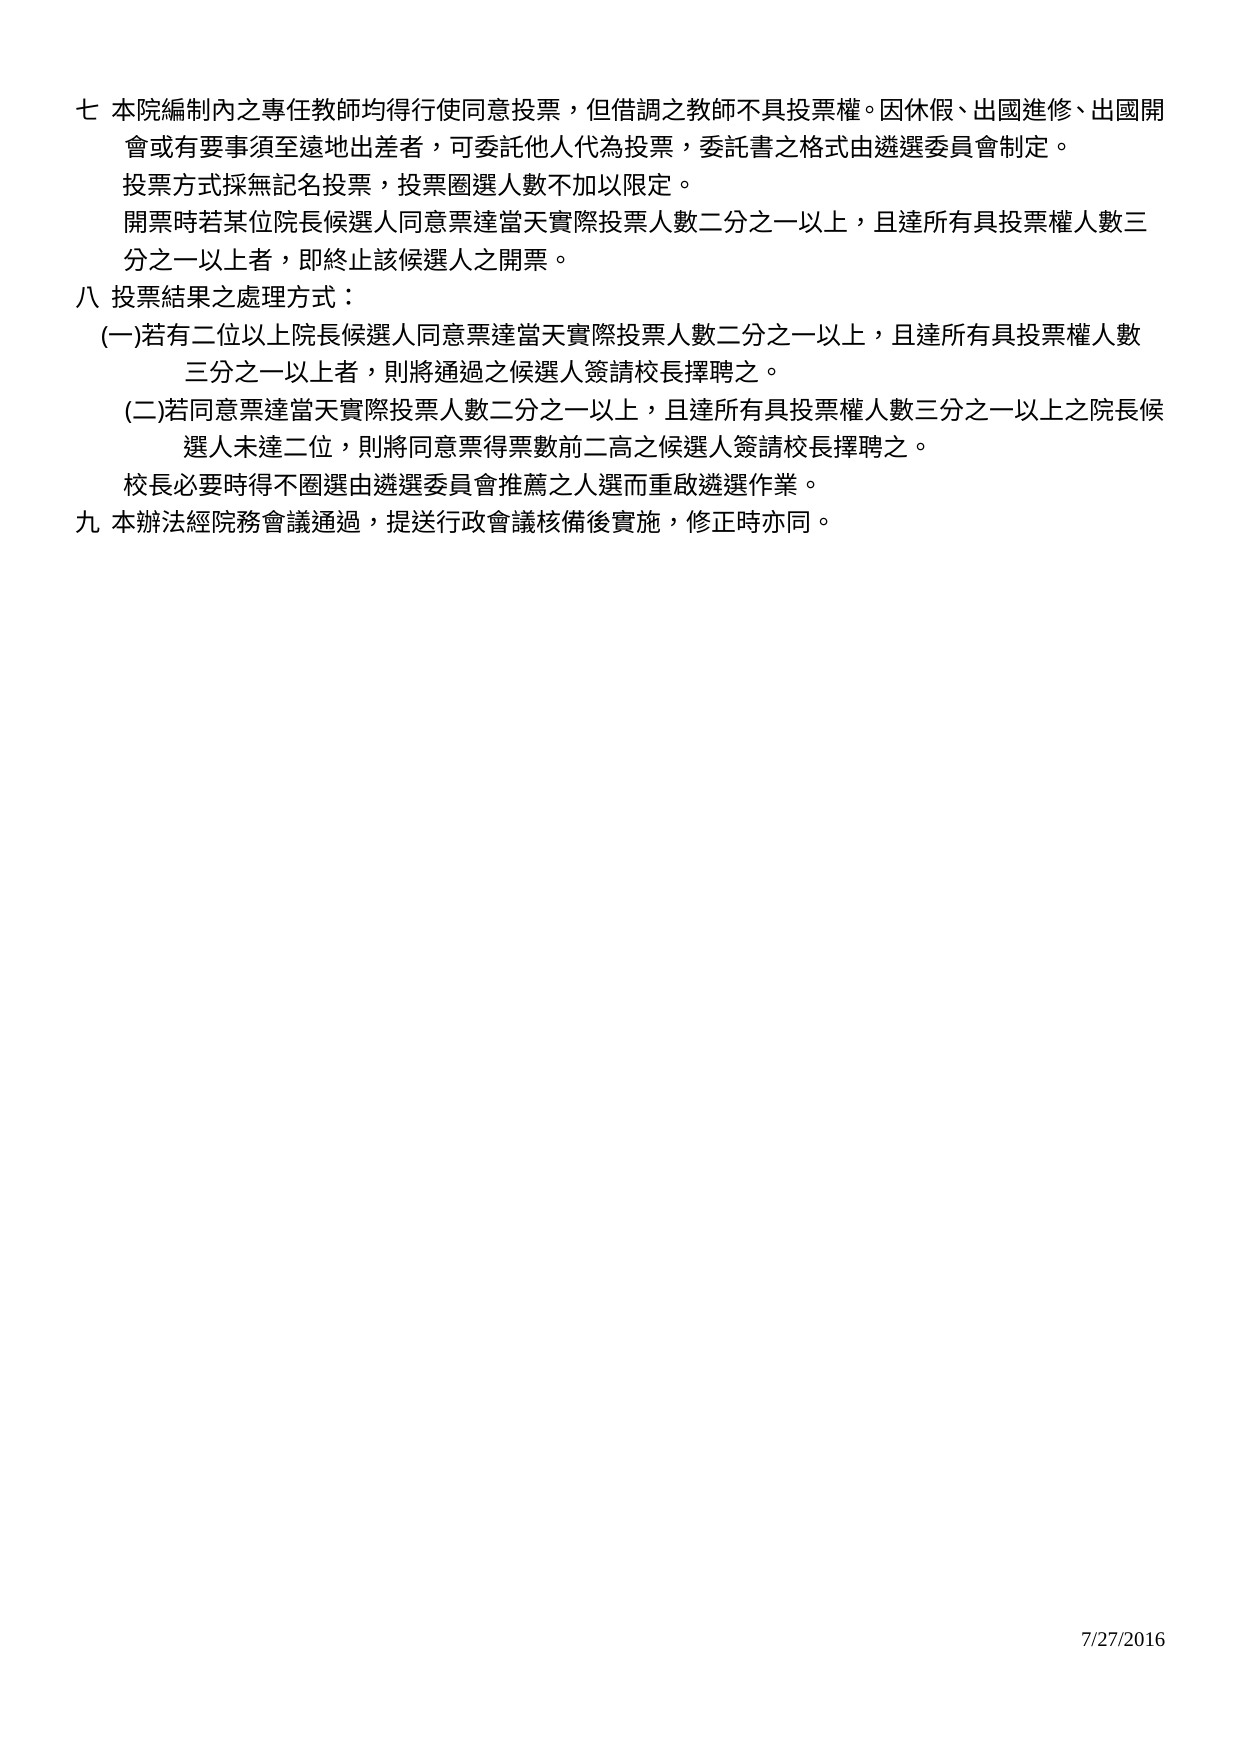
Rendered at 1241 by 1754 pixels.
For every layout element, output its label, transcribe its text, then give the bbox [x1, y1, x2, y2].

text 開票時若某位院長候選人同意票達當天實際投票人數二分之一以上，且達所有具投票權人數三分之一以上者，即終止該候選人之開票。 [123, 202, 1165, 277]
text 投票方式採無記名投票，投票圈選人數不加以限定。 [122, 165, 1165, 202]
text (二)若同意票達當天實際投票人數二分之一以上，且達所有具投票權人數三分之一以上之院長候選人未達二位，則將同意票得票數前二高之候選人簽請校長擇聘之。 [124, 390, 1165, 465]
text 七 本院編制內之專任教師均得行使同意投票，但借調之教師不具投票權。因休假、出國進修、出國開會或有要事須至遠地出差者，可委託他人代為投票，委託書之格式由遴選委員會制定。 [75, 90, 1165, 165]
text 八 投票結果之處理方式： [75, 277, 1165, 315]
text 校長必要時得不圈選由遴選委員會推薦之人選而重啟遴選作業。 [123, 465, 1165, 502]
text 九 本辦法經院務會議通過，提送行政會議核備後實施，修正時亦同。 [75, 502, 1165, 540]
text (一)若有二位以上院長候選人同意票達當天實際投票人數二分之一以上，且達所有具投票權人數三分之一以上者，則將通過之候選人簽請校長擇聘之。 [75, 315, 1165, 390]
